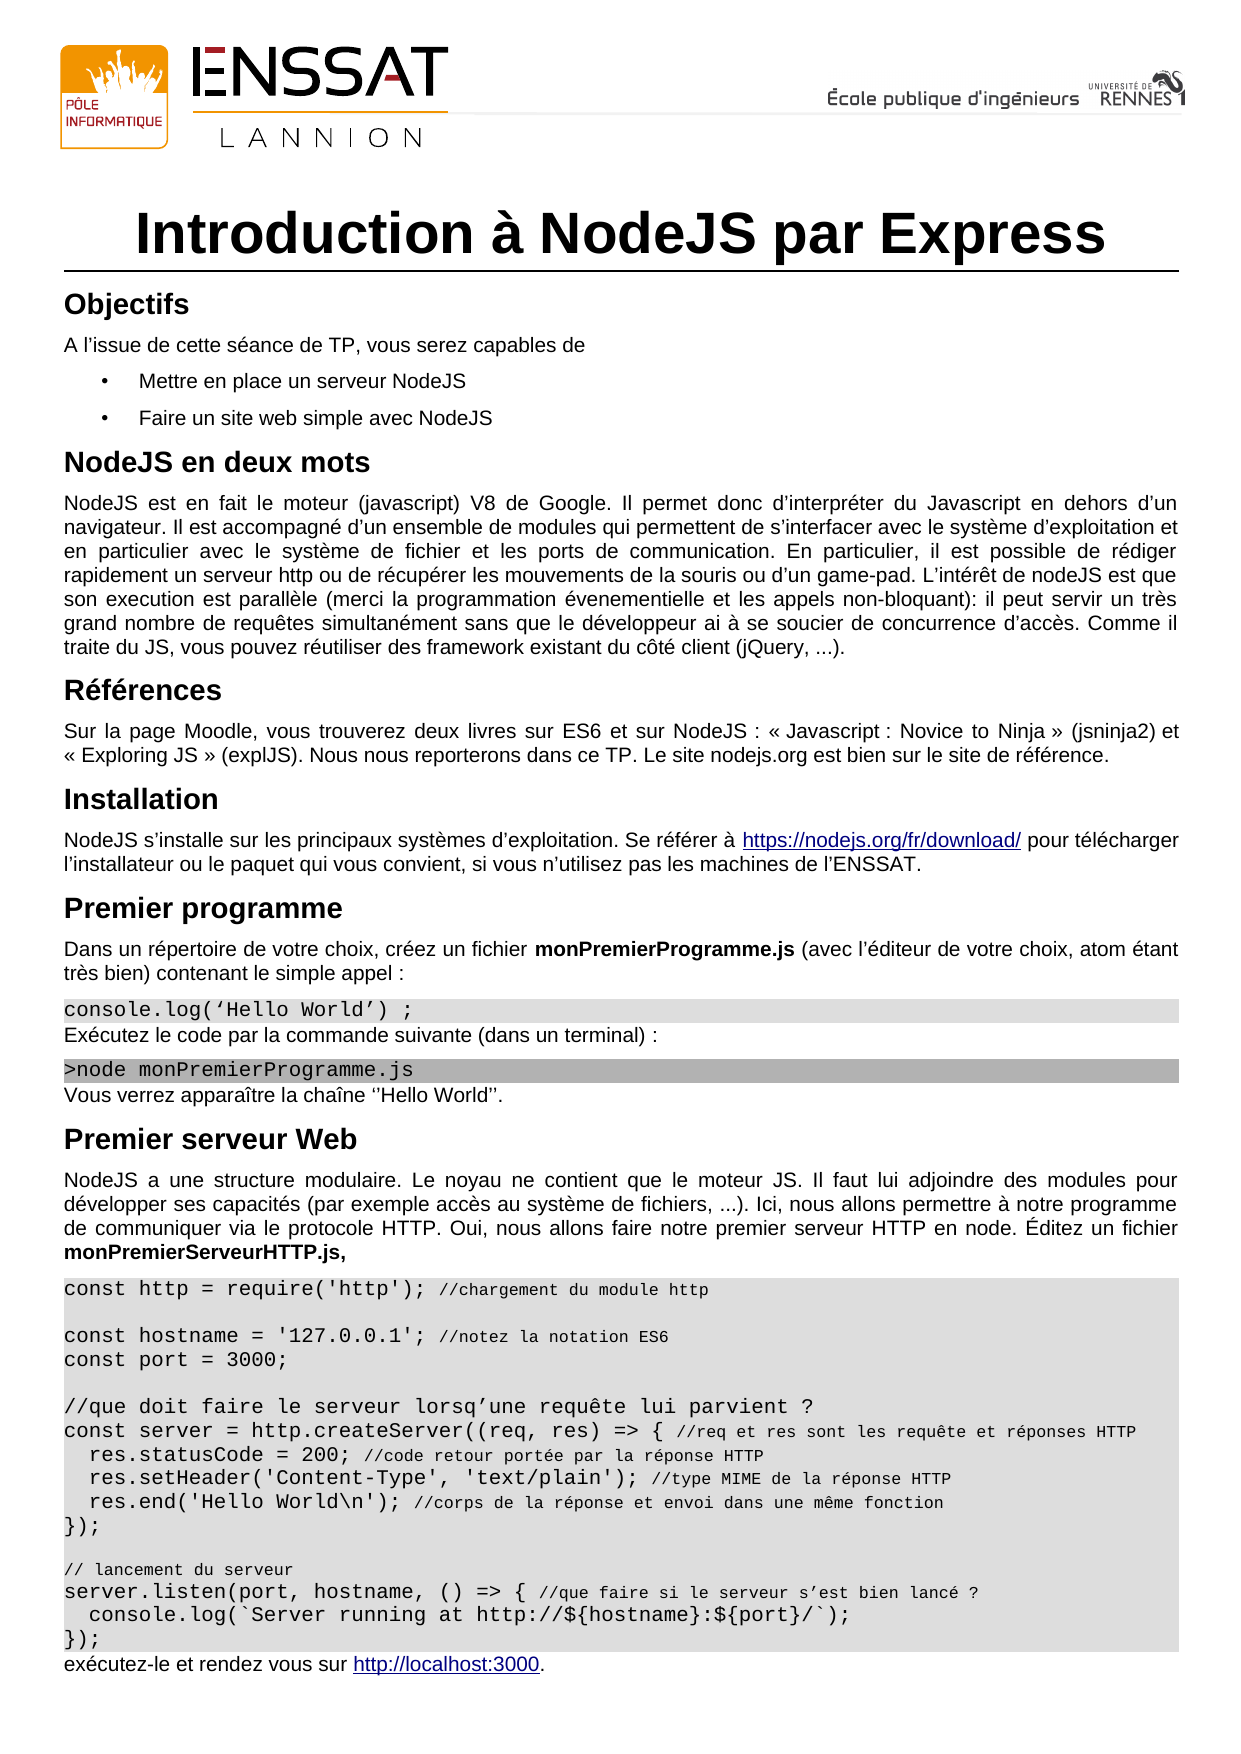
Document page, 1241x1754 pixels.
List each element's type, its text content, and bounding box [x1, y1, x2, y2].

text console.log(`Server running at http://${hostname}:${port}/`); [64, 1604, 1179, 1628]
text //que doit faire le serveur lorsq’une requête lui parvient ? [64, 1396, 1179, 1420]
text res.setHeader('Content-Type', 'text/plain'); //type MIME de la réponse HTTP [64, 1467, 1179, 1491]
text const port = 3000; [64, 1349, 1179, 1373]
subtitle NodeJS en deux mots [64, 444, 1179, 478]
subtitle Premier programme [64, 891, 1179, 924]
text Exécutez le code par la commande suivante (dans un terminal) : [64, 1023, 1179, 1047]
text A l’issue de cette séance de TP, vous serez capables de [64, 333, 1179, 357]
subtitle Installation [64, 782, 1179, 816]
text }); [64, 1515, 1179, 1538]
text const http = require('http'); //chargement du module http [64, 1278, 1179, 1302]
list Faire un site web simple avec NodeJS [101, 406, 1179, 430]
text NodeJS s’installe sur les principaux systèmes d’exploitation. Se référer à https://nodejs.org/fr/download/ pour télécharger l’installateur ou le paquet qui vous convient, si vous n’utilisez pas les machines de l’ENSSAT. [64, 828, 1179, 876]
subtitle Références [64, 673, 1179, 707]
text server.listen(port, hostname, () => { //que faire si le serveur s’est bien lancé ? [64, 1581, 1179, 1604]
title Introduction à NodeJS par Express [64, 198, 1179, 270]
text Sur la page Moodle, vous trouverez deux livres sur ES6 et sur NodeJS : « Javascript : Novice to Ninja » (jsninja2) et « Exploring JS » (explJS). Nous nous reporterons dans ce TP. Le site nodejs.org est bien sur le site de référence. [64, 719, 1179, 767]
text Dans un répertoire de votre choix, créez un fichier monPremierProgramme.js (avec l’éditeur de votre choix, atom étant très bien) contenant le simple appel : [64, 937, 1179, 985]
text const server = http.createServer((req, res) => { //req et res sont les requête et réponses HTTP [64, 1420, 1179, 1444]
list Mettre en place un serveur NodeJS [101, 369, 1179, 393]
text NodeJS a une structure modulaire. Le noyau ne contient que le moteur JS. Il faut lui adjoindre des modules pour développer ses capacités (par exemple accès au système de fichiers, ...). Ici, nous allons permettre à notre programme de communiquer via le protocole HTTP. Oui, nous allons faire notre premier serveur HTTP en node. Éditez un fichier monPremierServeurHTTP.js, [64, 1168, 1179, 1264]
text res.end('Hello World\n'); //corps de la réponse et envoi dans une même fonction [64, 1491, 1179, 1515]
text // lancement du serveur [64, 1562, 1179, 1581]
subtitle Objectifs [64, 287, 1179, 320]
text }); [64, 1628, 1179, 1652]
text res.statusCode = 200; //code retour portée par la réponse HTTP [64, 1444, 1179, 1467]
text const hostname = '127.0.0.1'; //notez la notation ES6 [64, 1326, 1179, 1349]
text console.log(‘Hello World’) ; [64, 999, 1179, 1023]
text Vous verrez apparaître la chaîne ‘’Hello World’’. [64, 1083, 1179, 1107]
text >node monPremierProgramme.js [64, 1059, 1179, 1083]
text exécutez-le et rendez vous sur http://localhost:3000. [64, 1652, 1179, 1676]
subtitle Premier serveur Web [64, 1122, 1179, 1155]
text NodeJS est en fait le moteur (javascript) V8 de Google. Il permet donc d’interpréter du Javascript en dehors d’un navigateur. Il est accompagné d’un ensemble de modules qui permettent de s’interfacer avec le système d’exploitation et en particulier avec le système de fichier et les ports de communication. En particulier, il est possible de rédiger rapidement un serveur http ou de récupérer les mouvements de la souris ou d’un game-pad. L’intérêt de nodeJS est que son execution est parallèle (merci la programmation évenementielle et les appels non-bloquant): il peut servir un très grand nombre de requêtes simultanément sans que le développeur ai à se soucier de concurrence d’accès. Comme il traite du JS, vous pouvez réutiliser des framework existant du côté client (jQuery, ...). [64, 491, 1179, 658]
picture [828, 70, 1185, 109]
